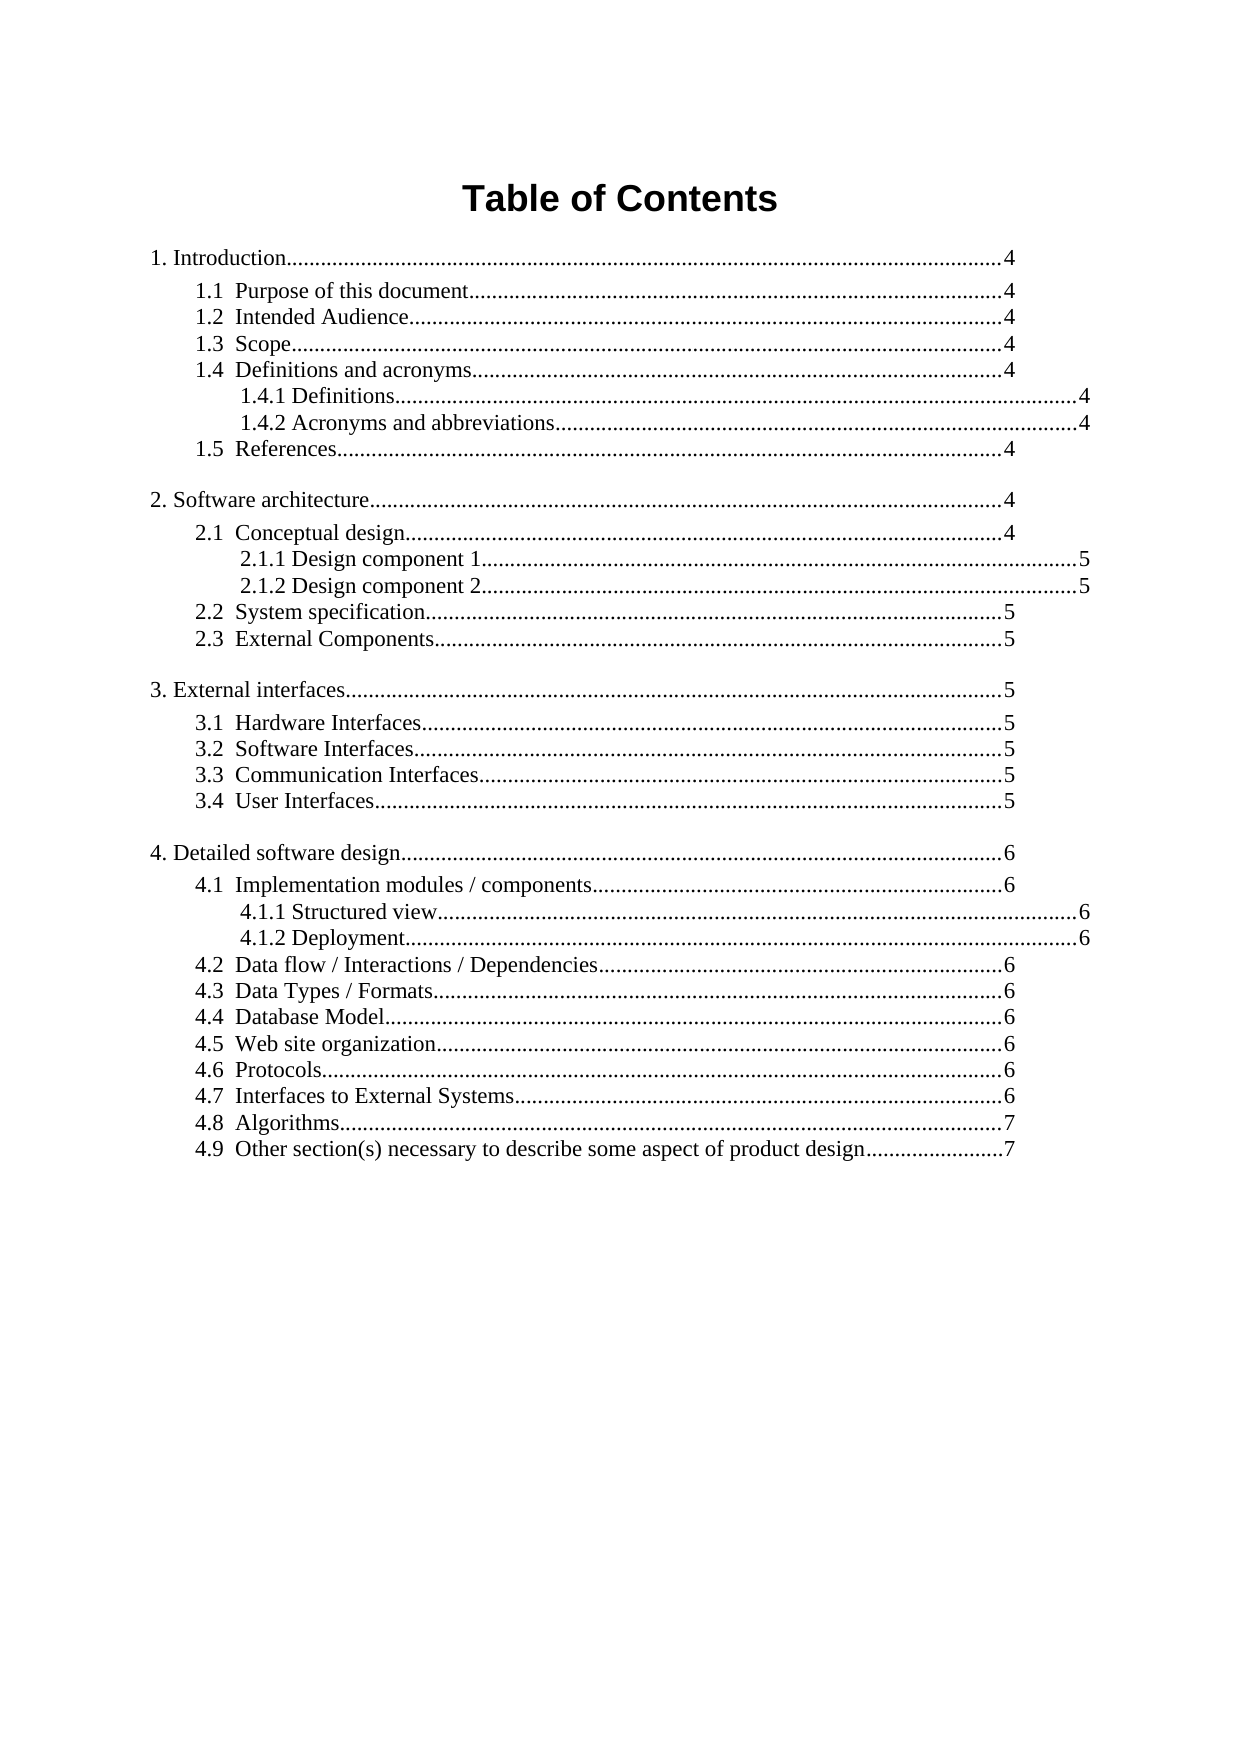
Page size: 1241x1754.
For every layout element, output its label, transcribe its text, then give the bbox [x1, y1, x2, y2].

text 4.3 Data Types / Formats 6 [195, 977, 1015, 1003]
text 4.1 Implementation modules / components 6 [195, 872, 1015, 898]
text 2.1.2 Design component 2 5 [240, 572, 1090, 598]
text 3. External interfaces 5 [150, 676, 1015, 702]
text 1.2 Intended Audience 4 [195, 303, 1015, 330]
text 3.4 User Interfaces 5 [195, 788, 1015, 814]
text 4.8 Algorithms 7 [195, 1109, 1015, 1135]
text 4.1.2 Deployment 6 [240, 924, 1090, 951]
text 1. Introduction 4 [150, 244, 1015, 271]
text 2. Software architecture 4 [150, 487, 1015, 513]
text 1.4.2 Acronyms and abbreviations 4 [240, 409, 1090, 435]
text 3.1 Hardware Interfaces 5 [195, 708, 1015, 735]
text 3.2 Software Interfaces 5 [195, 735, 1015, 761]
text 4.2 Data flow / Interactions / Dependencies 6 [195, 951, 1015, 977]
text 1.1 Purpose of this document 4 [195, 277, 1015, 303]
text 2.1 Conceptual design 4 [195, 519, 1015, 546]
text 4. Detailed software design 6 [150, 839, 1015, 865]
text 3.3 Communication Interfaces 5 [195, 761, 1015, 788]
text 2.1.1 Design component 1 5 [240, 546, 1090, 572]
text 4.6 Protocols 6 [195, 1056, 1015, 1082]
text 2.2 System specification 5 [195, 598, 1015, 624]
text 1.3 Scope 4 [195, 330, 1015, 356]
text 4.4 Database Model 6 [195, 1003, 1015, 1030]
text 4.7 Interfaces to External Systems 6 [195, 1082, 1015, 1109]
text 2.3 External Components 5 [195, 624, 1015, 651]
text 4.1.1 Structured view 6 [240, 898, 1090, 924]
title Table of Contents [150, 176, 1090, 219]
text 1.4.1 Definitions 4 [240, 382, 1090, 409]
text 4.9 Other section(s) necessary to describe some aspect of product design 7 [195, 1135, 1015, 1161]
text 1.4 Definitions and acronyms 4 [195, 356, 1015, 382]
text 4.5 Web site organization 6 [195, 1030, 1015, 1056]
text 1.5 References 4 [195, 435, 1015, 462]
